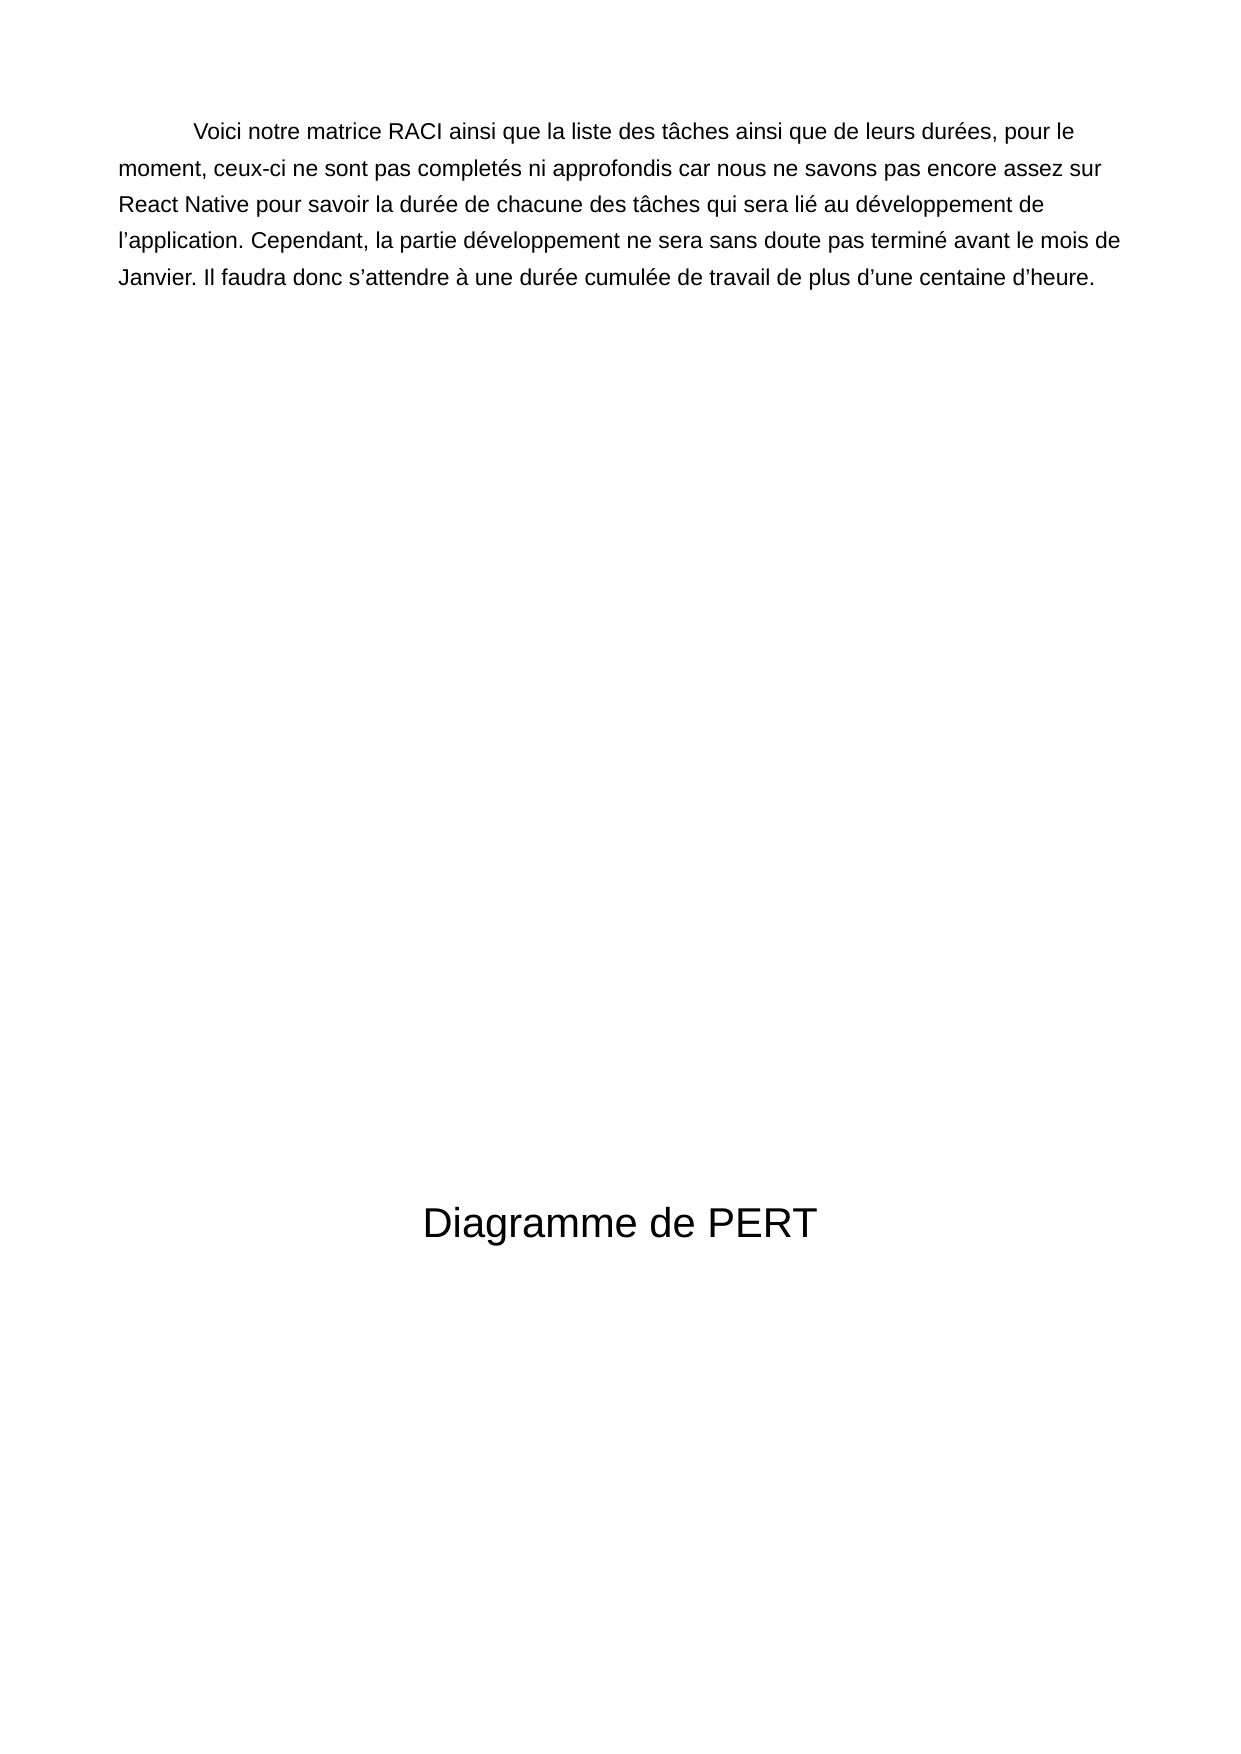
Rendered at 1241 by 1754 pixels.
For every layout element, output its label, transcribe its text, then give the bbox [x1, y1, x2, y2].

subtitle Diagramme de PERT [118, 1198, 1122, 1246]
text Voici notre matrice RACI ainsi que la liste des tâches ainsi que de leurs durées, pour le moment, ceux-ci ne sont pas completés ni approfondis car nous ne savons pas encore assez sur React Native pour savoir la durée de chacune des tâches qui sera lié au développement de l’application. Cependant, la partie développement ne sera sans doute pas terminé avant le mois de Janvier. Il faudra donc s’attendre à une durée cumulée de travail de plus d’une centaine d’heure. [118, 118, 1122, 290]
